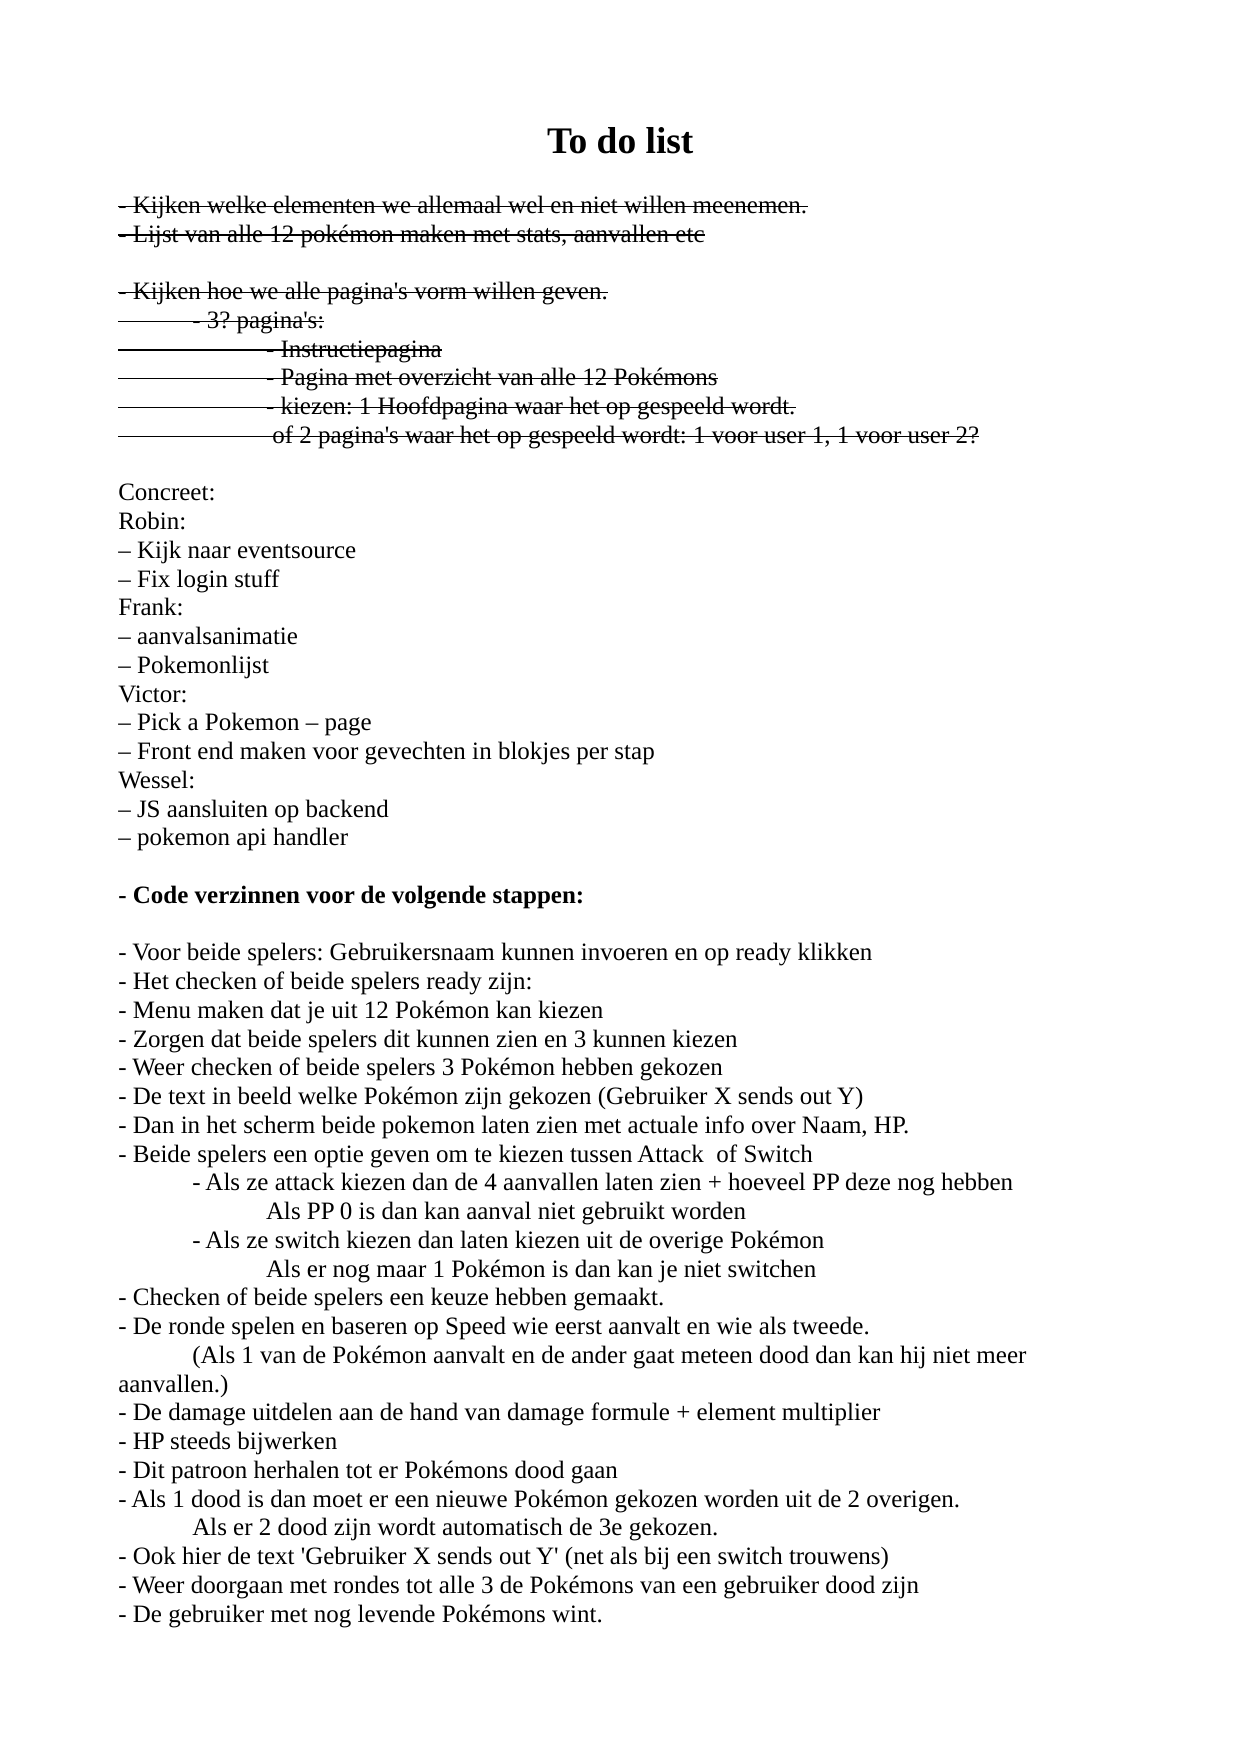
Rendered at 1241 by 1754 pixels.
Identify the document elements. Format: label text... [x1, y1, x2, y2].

text - Het checken of beide spelers ready zijn: [118, 966, 1122, 995]
text - Menu maken dat je uit 12 Pokémon kan kiezen [118, 995, 1122, 1024]
text – Kijk naar eventsource [118, 535, 1122, 564]
text - Code verzinnen voor de volgende stappen: [118, 880, 1122, 909]
text – Pick a Pokemon – page [118, 707, 1122, 736]
text Concreet: [118, 477, 1122, 506]
text Als er nog maar 1 Pokémon is dan kan je niet switchen [118, 1254, 1122, 1282]
text – Fix login stuff [118, 564, 1122, 592]
text - De damage uitdelen aan de hand van damage formule + element multiplier [118, 1397, 1122, 1426]
text - Als ze attack kiezen dan de 4 aanvallen laten zien + hoeveel PP deze nog hebben [118, 1167, 1122, 1196]
text - Ook hier de text 'Gebruiker X sends out Y' (net als bij een switch trouwens) [118, 1541, 1122, 1570]
text Victor: [118, 679, 1122, 707]
text - Als 1 dood is dan moet er een nieuwe Pokémon gekozen worden uit de 2 overigen. [118, 1484, 1122, 1512]
text To do list [118, 118, 1122, 161]
text - 3? pagina's: [118, 305, 1122, 334]
text - Dit patroon herhalen tot er Pokémons dood gaan [118, 1455, 1122, 1484]
text Als er 2 dood zijn wordt automatisch de 3e gekozen. [118, 1512, 1122, 1541]
text - Pagina met overzicht van alle 12 Pokémons [118, 362, 1122, 391]
text Wessel: [118, 765, 1122, 794]
text - Weer doorgaan met rondes tot alle 3 de Pokémons van een gebruiker dood zijn [118, 1570, 1122, 1599]
text - Weer checken of beide spelers 3 Pokémon hebben gekozen [118, 1052, 1122, 1081]
text Als PP 0 is dan kan aanval niet gebruikt worden [118, 1196, 1122, 1225]
text – Front end maken voor gevechten in blokjes per stap [118, 736, 1122, 765]
text - Checken of beide spelers een keuze hebben gemaakt. [118, 1282, 1122, 1311]
text - Lijst van alle 12 pokémon maken met stats, aanvallen etc [118, 219, 1122, 247]
text - Beide spelers een optie geven om te kiezen tussen Attack of Switch [118, 1139, 1122, 1167]
text Robin: [118, 506, 1122, 535]
text - Als ze switch kiezen dan laten kiezen uit de overige Pokémon [118, 1225, 1122, 1254]
text (Als 1 van de Pokémon aanvalt en de ander gaat meteen dood dan kan hij niet meer aanvallen.) [118, 1340, 1122, 1397]
text - Kijken welke elementen we allemaal wel en niet willen meenemen. [118, 190, 1122, 219]
text – pokemon api handler [118, 822, 1122, 851]
text - Dan in het scherm beide pokemon laten zien met actuale info over Naam, HP. [118, 1110, 1122, 1139]
text - HP steeds bijwerken [118, 1426, 1122, 1455]
text - kiezen: 1 Hoofdpagina waar het op gespeeld wordt. [118, 391, 1122, 420]
text – aanvalsanimatie [118, 621, 1122, 650]
text - Kijken hoe we alle pagina's vorm willen geven. [118, 276, 1122, 305]
text - De gebruiker met nog levende Pokémons wint. [118, 1599, 1122, 1627]
text of 2 pagina's waar het op gespeeld wordt: 1 voor user 1, 1 voor user 2? [118, 420, 1122, 449]
text - Voor beide spelers: Gebruikersnaam kunnen invoeren en op ready klikken [118, 937, 1122, 966]
text – JS aansluiten op backend [118, 794, 1122, 822]
text - Instructiepagina [118, 334, 1122, 362]
text Frank: [118, 592, 1122, 621]
text - De ronde spelen en baseren op Speed wie eerst aanvalt en wie als tweede. [118, 1311, 1122, 1340]
text - De text in beeld welke Pokémon zijn gekozen (Gebruiker X sends out Y) [118, 1081, 1122, 1110]
text - Zorgen dat beide spelers dit kunnen zien en 3 kunnen kiezen [118, 1024, 1122, 1052]
text – Pokemonlijst [118, 650, 1122, 679]
